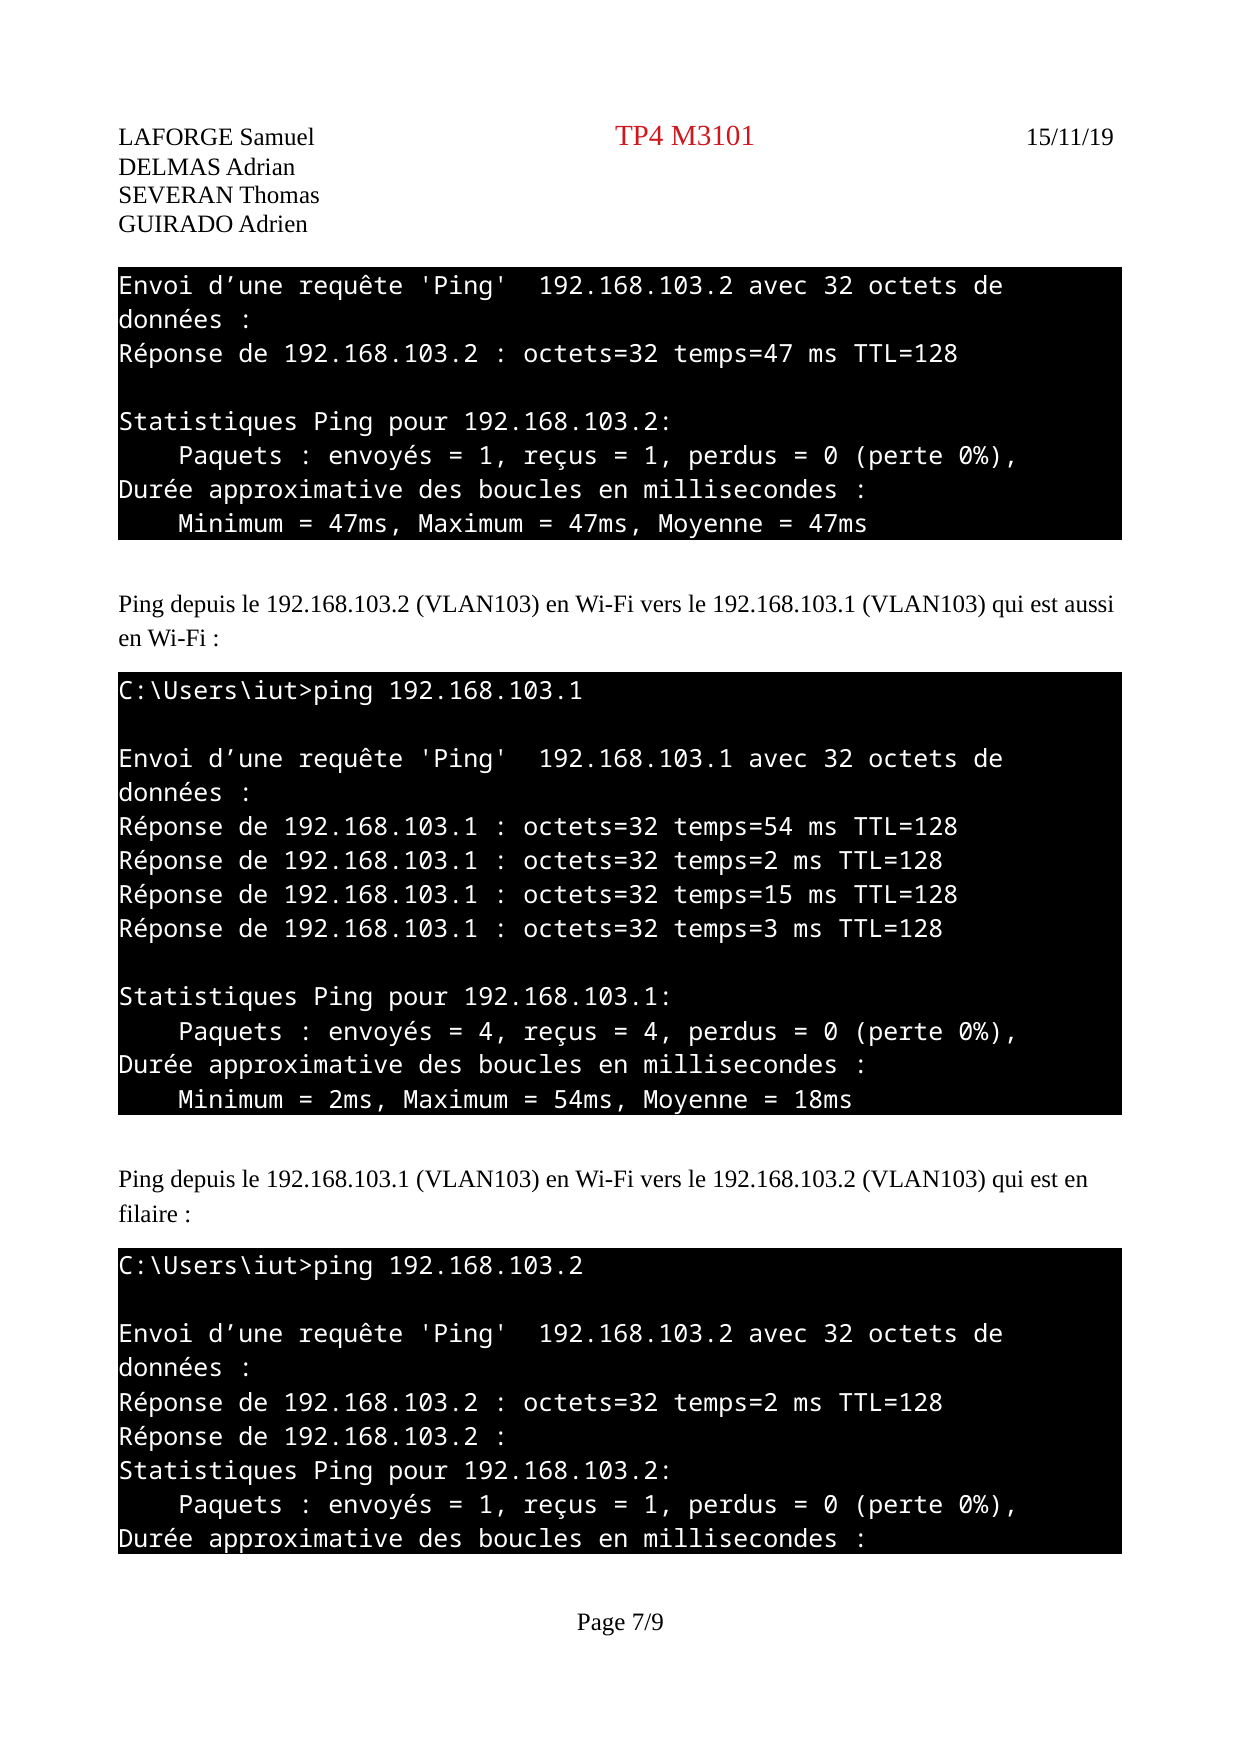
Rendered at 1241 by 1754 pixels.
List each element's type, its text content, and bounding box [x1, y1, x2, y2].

text Réponse de 192.168.103.2 : octets=32 temps=2 ms TTL=128 [118, 1384, 1122, 1418]
text Réponse de 192.168.103.1 : octets=32 temps=3 ms TTL=128 [118, 911, 1122, 945]
text Envoi d’une requête 'Ping' 192.168.103.1 avec 32 octets de données : [118, 741, 1122, 809]
text Statistiques Ping pour 192.168.103.1: [118, 979, 1122, 1013]
text Envoi d’une requête 'Ping' 192.168.103.2 avec 32 octets de données : [118, 1316, 1122, 1384]
text Réponse de 192.168.103.2 : [118, 1418, 1122, 1452]
text Réponse de 192.168.103.1 : octets=32 temps=54 ms TTL=128 [118, 809, 1122, 843]
text Durée approximative des boucles en millisecondes : [118, 472, 1122, 506]
text Réponse de 192.168.103.1 : octets=32 temps=15 ms TTL=128 [118, 877, 1122, 911]
text Paquets : envoyés = 4, reçus = 4, perdus = 0 (perte 0%), [118, 1013, 1122, 1047]
text C:\Users\iut>ping 192.168.103.2 [118, 1248, 1122, 1282]
text Statistiques Ping pour 192.168.103.2: [118, 1452, 1122, 1486]
text Minimum = 47ms, Maximum = 47ms, Moyenne = 47ms [118, 506, 1122, 540]
text Ping depuis le 192.168.103.2 (VLAN103) en Wi-Fi vers le 192.168.103.1 (VLAN103) qui est aussi en Wi-Fi : [118, 589, 1122, 652]
text Durée approximative des boucles en millisecondes : [118, 1520, 1122, 1554]
text Envoi d’une requête 'Ping' 192.168.103.2 avec 32 octets de données : [118, 267, 1122, 336]
text Paquets : envoyés = 1, reçus = 1, perdus = 0 (perte 0%), [118, 1486, 1122, 1520]
text Ping depuis le 192.168.103.1 (VLAN103) en Wi-Fi vers le 192.168.103.2 (VLAN103) qui est en filaire : [118, 1164, 1122, 1228]
text Statistiques Ping pour 192.168.103.2: [118, 404, 1122, 438]
text Durée approximative des boucles en millisecondes : [118, 1047, 1122, 1081]
text Minimum = 2ms, Maximum = 54ms, Moyenne = 18ms [118, 1081, 1122, 1115]
text C:\Users\iut>ping 192.168.103.1 [118, 672, 1122, 707]
text Réponse de 192.168.103.2 : octets=32 temps=47 ms TTL=128 [118, 336, 1122, 369]
text Réponse de 192.168.103.1 : octets=32 temps=2 ms TTL=128 [118, 843, 1122, 877]
text Paquets : envoyés = 1, reçus = 1, perdus = 0 (perte 0%), [118, 438, 1122, 472]
